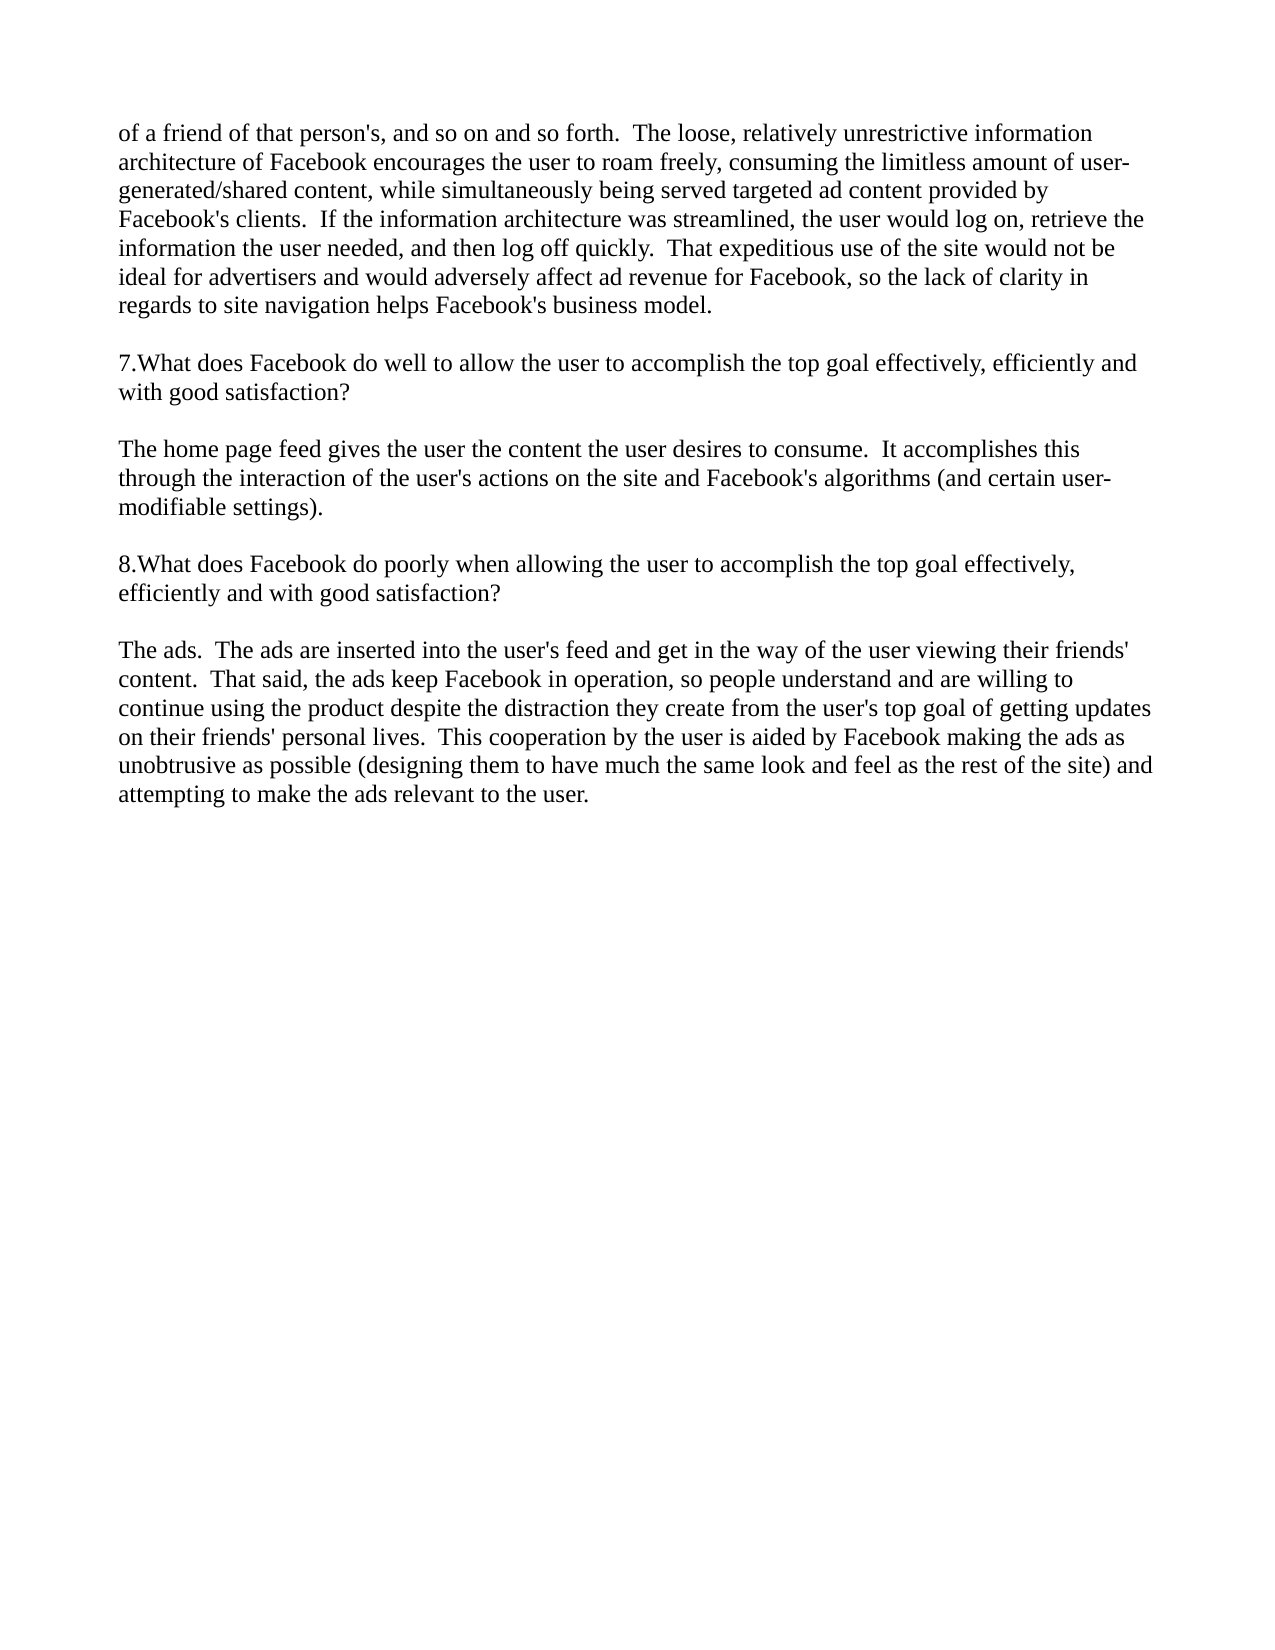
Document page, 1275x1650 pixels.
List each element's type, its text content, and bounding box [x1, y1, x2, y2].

list The home page feed gives the user the content the user desires to consume. It accomplishes this through the interaction of the user's actions on the site and Facebook's algorithms (and certain user-modifiable settings). [118, 434, 1157, 521]
list What does Facebook do poorly when allowing the user to accomplish the top goal effectively, efficiently and with good satisfaction? [118, 549, 1157, 607]
list The ads. The ads are inserted into the user's feed and get in the way of the user viewing their friends' content. That said, the ads keep Facebook in operation, so people understand and are willing to continue using the product despite the distraction they create from the user's top goal of getting updates on their friends' personal lives. This cooperation by the user is aided by Facebook making the ads as unobtrusive as possible (designing them to have much the same look and feel as the rest of the site) and attempting to make the ads relevant to the user. [118, 636, 1157, 808]
list of a friend of that person's, and so on and so forth. The loose, relatively unrestrictive information architecture of Facebook encourages the user to roam freely, consuming the limitless amount of user-generated/shared content, while simultaneously being served targeted ad content provided by Facebook's clients. If the information architecture was streamlined, the user would log on, retrieve the information the user needed, and then log off quickly. That expeditious use of the site would not be ideal for advertisers and would adversely affect ad revenue for Facebook, so the lack of clarity in regards to site navigation helps Facebook's business model. [118, 118, 1157, 319]
list What does Facebook do well to allow the user to accomplish the top goal effectively, efficiently and with good satisfaction? [118, 348, 1157, 406]
